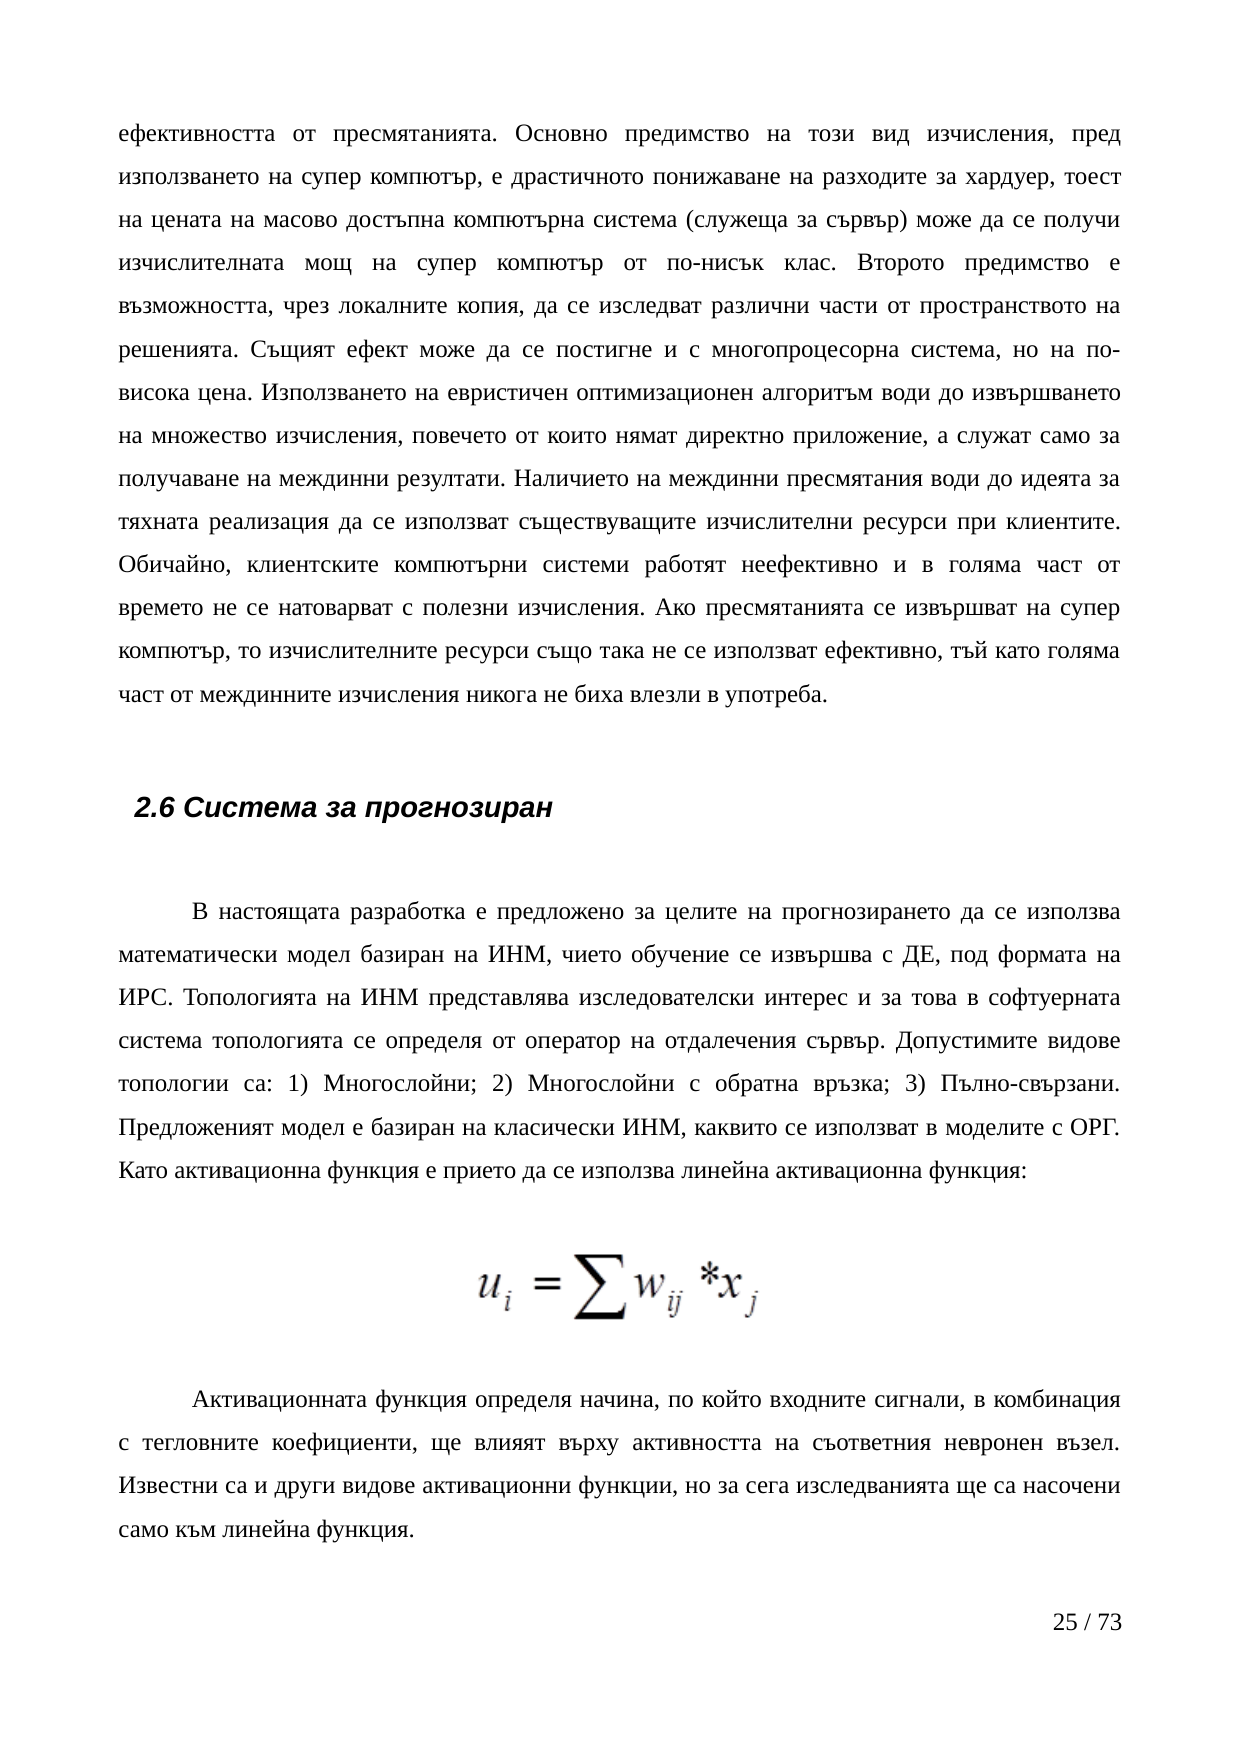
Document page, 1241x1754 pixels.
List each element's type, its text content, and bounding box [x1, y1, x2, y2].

subtitle 2.6 Система за прогнозиран [118, 790, 1122, 823]
text В настоящата разработка е предложено за целите на прогнозирането да се използва математически модел базиран на ИНМ, чието обучение се извършва с ДЕ, под формата на ИРС. Топологията на ИНМ представлява изследователски интерес и за това в софтуерната система топологията се определя от оператор на отдалечения сървър. Допустимите видове топологии са: 1) Многослойни; 2) Многослойни с обратна връзка; 3) Пълно-свързани. Предложеният модел е базиран на класически ИНМ, каквито се използват в моделите с ОРГ. Като активационна функция е прието да се използва линейна активационна функция: [118, 896, 1122, 1183]
text Активационната функция определя начина, по който входните сигнали, в комбинация с тегловните коефициенти, ще влияят върху активността на съответния невронен възел. Известни са и други видове активационни функции, но за сега изследванията ще са насочени само към линейна функция. [118, 1384, 1122, 1542]
text ефективността от пресмятанията. Основно предимство на този вид изчисления, пред използването на супер компютър, е драстичното понижаване на разходите за хардуер, тоест на цената на масово достъпна компютърна система (служеща за сървър) може да се получи изчислителната мощ на супер компютър от по-нисък клас. Второто предимство е възможността, чрез локалните копия, да се изследват различни части от пространството на решенията. Същият ефект може да се постигне и с многопроцесорна система, но на по-висока цена. Използването на евристичен оптимизационен алгоритъм води до извършването на множество изчисления, повечето от които нямат директно приложение, а служат само за получаване на междинни резултати. Наличието на междинни пресмятания води до идеята за тяхната реализация да се използват съществуващите изчислителни ресурси при клиентите. Обичайно, клиентските компютърни системи работят неефективно и в голяма част от времето не се натоварват с полезни изчисления. Ако пресмятанията се извършват на супер компютър, то изчислителните ресурси също така не се използват ефективно, тъй като голяма част от междинните изчисления никога не биха влезли в употреба. [118, 118, 1122, 707]
